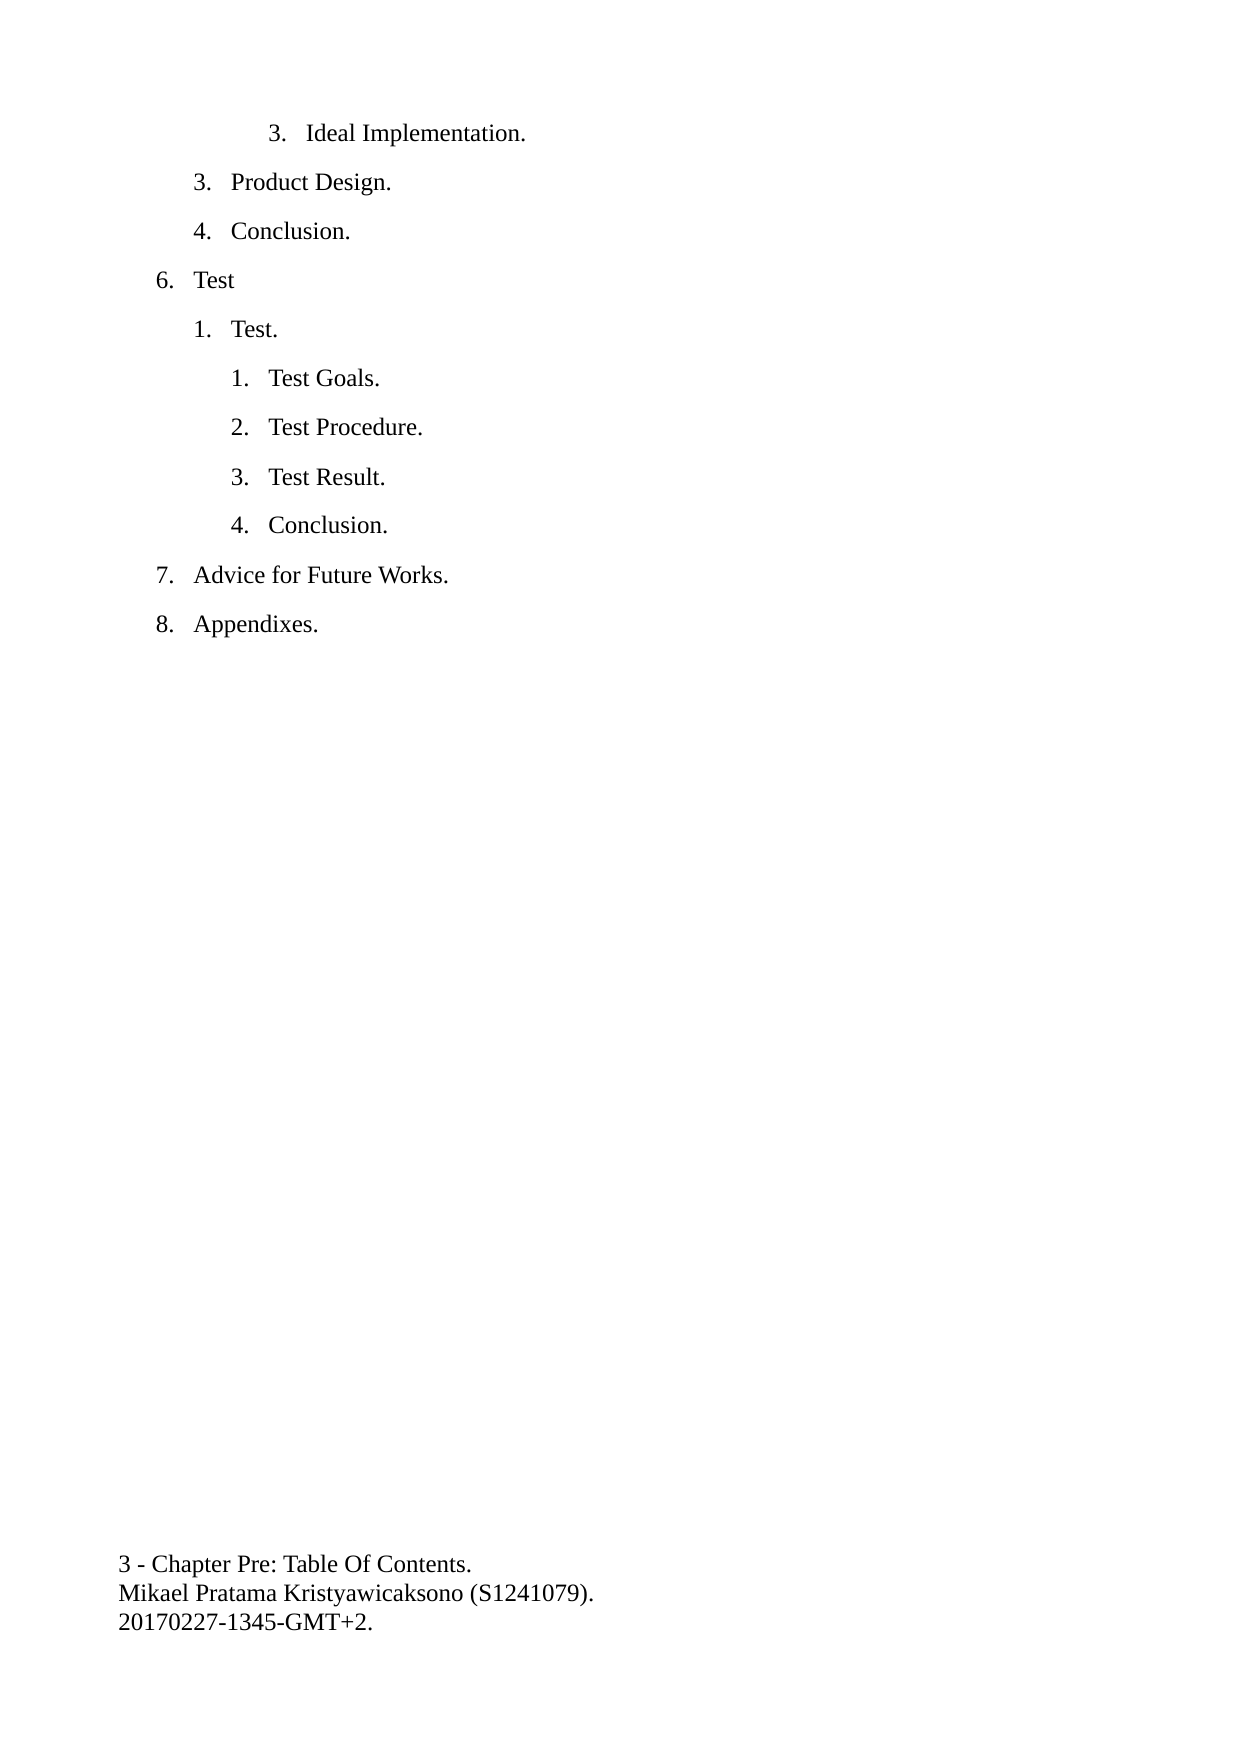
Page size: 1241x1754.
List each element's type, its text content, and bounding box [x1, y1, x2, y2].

list Test [156, 265, 1122, 294]
list Product Design. [193, 167, 1122, 196]
list Test Goals. [231, 363, 1122, 392]
list Test Procedure. [231, 412, 1122, 441]
list Conclusion. [193, 216, 1122, 245]
list Test Result. [231, 462, 1122, 490]
list Appendixes. [156, 609, 1122, 637]
list Ideal Implementation. [268, 118, 1122, 147]
list Test. [193, 314, 1122, 343]
list Conclusion. [231, 511, 1122, 539]
list Advice for Future Works. [156, 560, 1122, 588]
